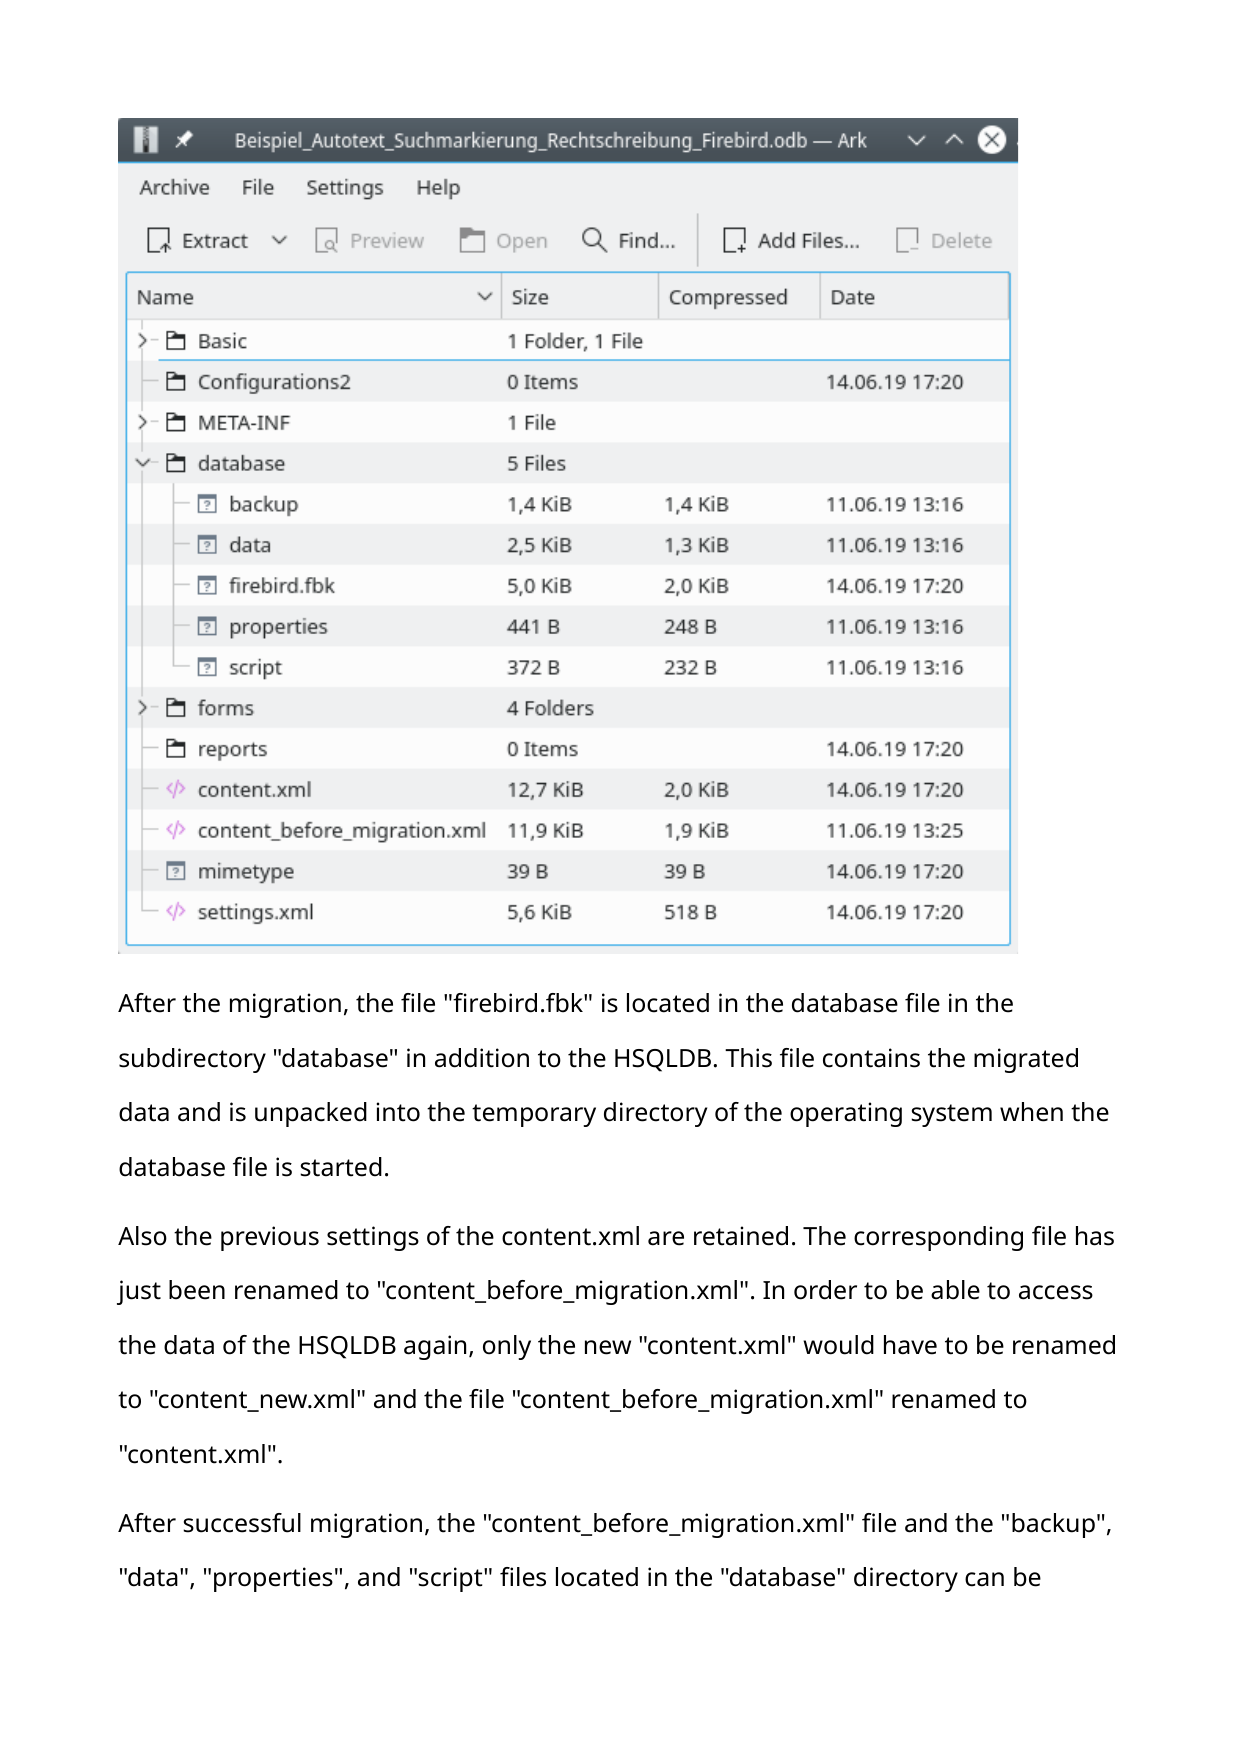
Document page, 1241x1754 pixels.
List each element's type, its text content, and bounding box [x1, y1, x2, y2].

text Also the previous settings of the content.xml are retained. The corresponding file has just been renamed to "content_before_migration.xml". In order to be able to access the data of the HSQLDB again, only the new "content.xml" would have to be renamed to "content_new.xml" and the file "content_before_migration.xml" renamed to "content.xml". [118, 1218, 1122, 1470]
picture [118, 118, 1019, 954]
text After the migration, the file "firebird.fbk" is located in the database file in the subdirectory "database" in addition to the HSQLDB. This file contains the migrated data and is unpacked into the temporary directory of the operating system when the database file is started. [118, 986, 1122, 1183]
text After successful migration, the "content_before_migration.xml" file and the "backup", "data", "properties", and "script" files located in the "database" directory can be [118, 1505, 1122, 1594]
